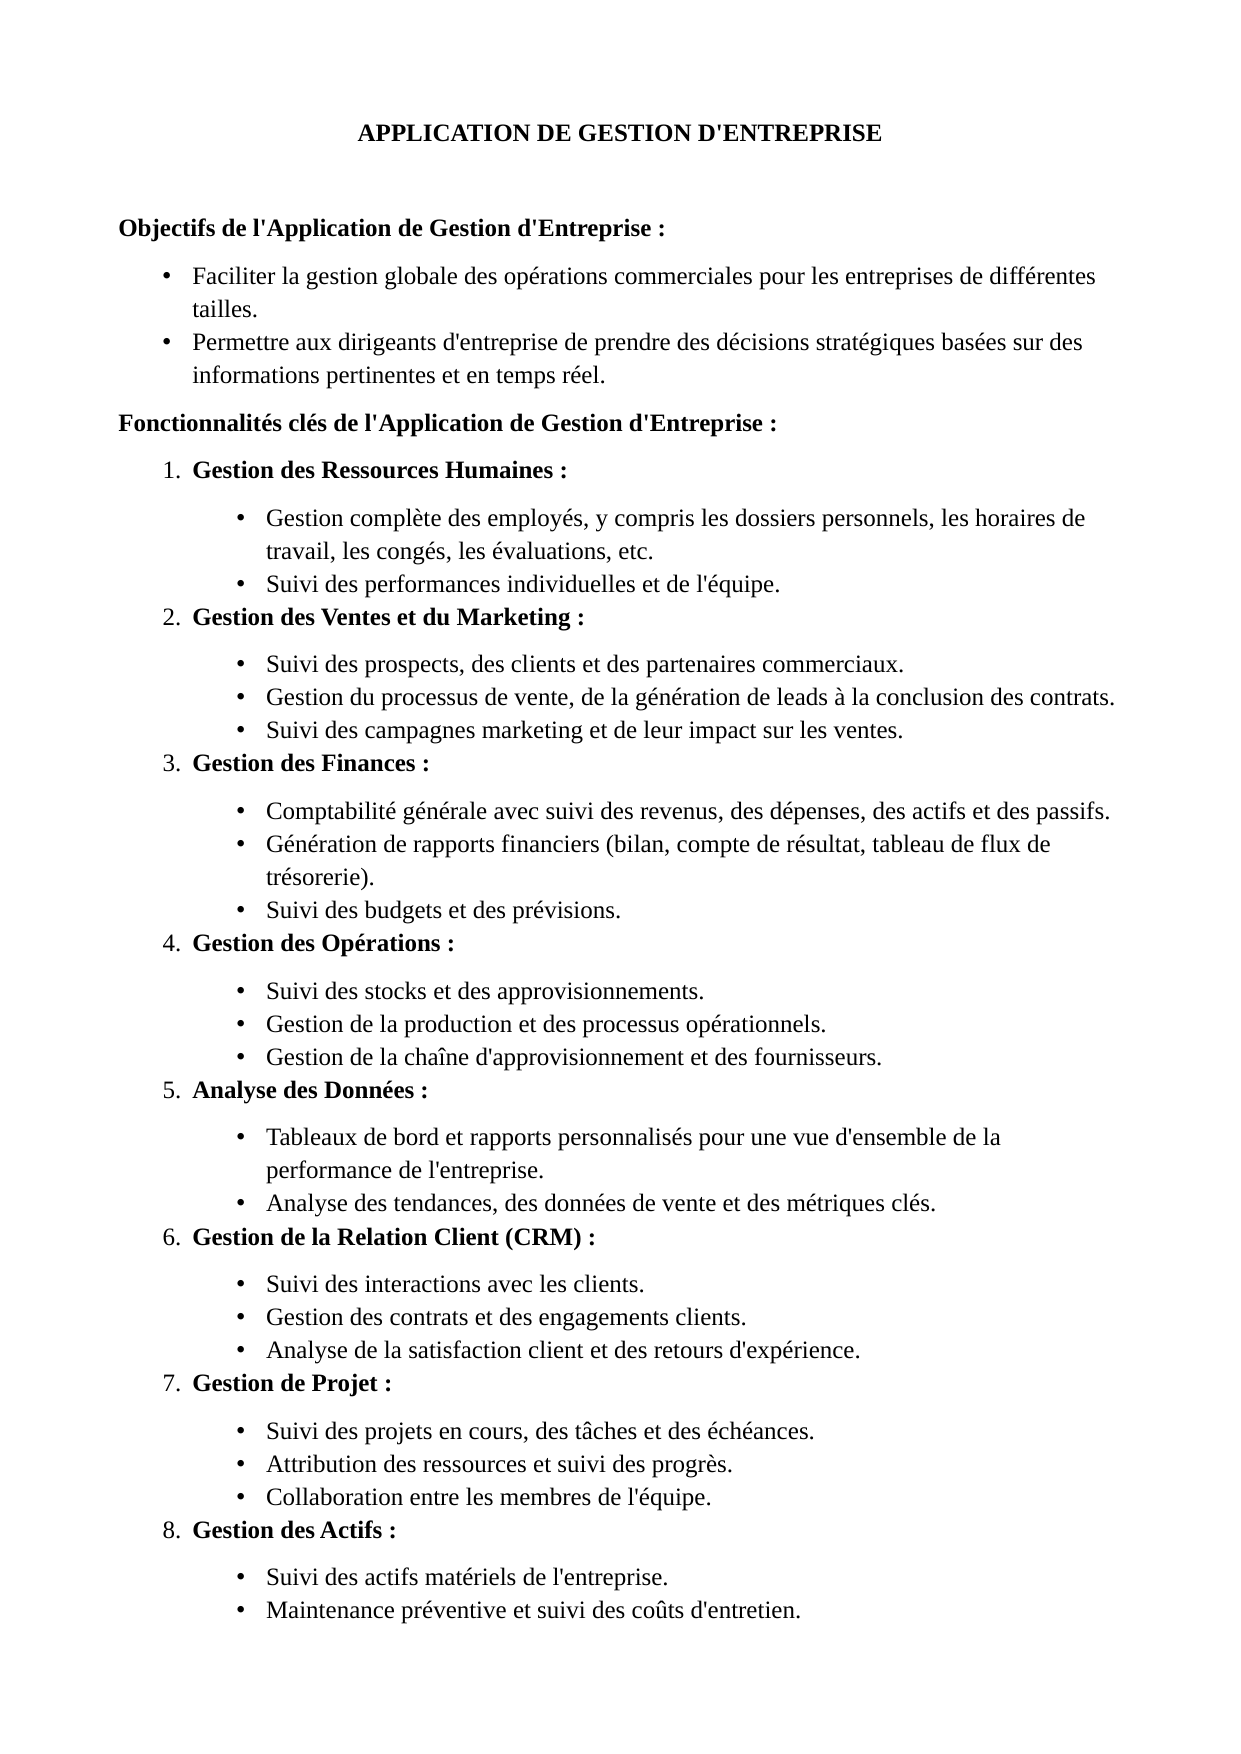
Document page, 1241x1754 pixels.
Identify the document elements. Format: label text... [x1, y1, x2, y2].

list Gestion de la Relation Client (CRM) : [162, 1222, 1122, 1250]
list Analyse de la satisfaction client et des retours d'expérience. [236, 1335, 1122, 1364]
list Génération de rapports financiers (bilan, compte de résultat, tableau de flux de trésorerie). [236, 829, 1122, 891]
list Suivi des actifs matériels de l'entreprise. [236, 1562, 1122, 1591]
list Analyse des tendances, des données de vente et des métriques clés. [236, 1188, 1122, 1217]
list Gestion des Ressources Humaines : [162, 455, 1122, 484]
list Comptabilité générale avec suivi des revenus, des dépenses, des actifs et des passifs. [236, 796, 1122, 825]
list Maintenance préventive et suivi des coûts d'entretien. [236, 1596, 1122, 1624]
text APPLICATION DE GESTION D'ENTREPRISE [118, 118, 1122, 147]
list Gestion des Actifs : [162, 1515, 1122, 1544]
list Gestion des Ventes et du Marketing : [162, 602, 1122, 631]
list Attribution des ressources et suivi des progrès. [236, 1449, 1122, 1478]
list Gestion de la production et des processus opérationnels. [236, 1009, 1122, 1038]
list Gestion complète des employés, y compris les dossiers personnels, les horaires de travail, les congés, les évaluations, etc. [236, 503, 1122, 564]
list Gestion du processus de vente, de la génération de leads à la conclusion des contrats. [236, 682, 1122, 711]
list Gestion des contrats et des engagements clients. [236, 1302, 1122, 1331]
list Suivi des performances individuelles et de l'équipe. [236, 569, 1122, 598]
list Gestion des Opérations : [162, 928, 1122, 957]
list Analyse des Données : [162, 1075, 1122, 1104]
list Permettre aux dirigeants d'entreprise de prendre des décisions stratégiques basées sur des informations pertinentes et en temps réel. [162, 327, 1122, 389]
list Suivi des stocks et des approvisionnements. [236, 976, 1122, 1004]
list Collaboration entre les membres de l'équipe. [236, 1482, 1122, 1511]
list Gestion de Projet : [162, 1368, 1122, 1397]
list Suivi des prospects, des clients et des partenaires commerciaux. [236, 649, 1122, 678]
list Gestion des Finances : [162, 748, 1122, 777]
list Faciliter la gestion globale des opérations commerciales pour les entreprises de différentes tailles. [162, 261, 1122, 323]
list Suivi des campagnes marketing et de leur impact sur les ventes. [236, 716, 1122, 744]
text Objectifs de l'Application de Gestion d'Entreprise : [118, 213, 1122, 242]
list Gestion de la chaîne d'approvisionnement et des fournisseurs. [236, 1042, 1122, 1071]
list Tableaux de bord et rapports personnalisés pour une vue d'ensemble de la performance de l'entreprise. [236, 1122, 1122, 1184]
list Suivi des interactions avec les clients. [236, 1269, 1122, 1298]
text Fonctionnalités clés de l'Application de Gestion d'Entreprise : [118, 408, 1122, 436]
list Suivi des projets en cours, des tâches et des échéances. [236, 1416, 1122, 1444]
list Suivi des budgets et des prévisions. [236, 895, 1122, 924]
